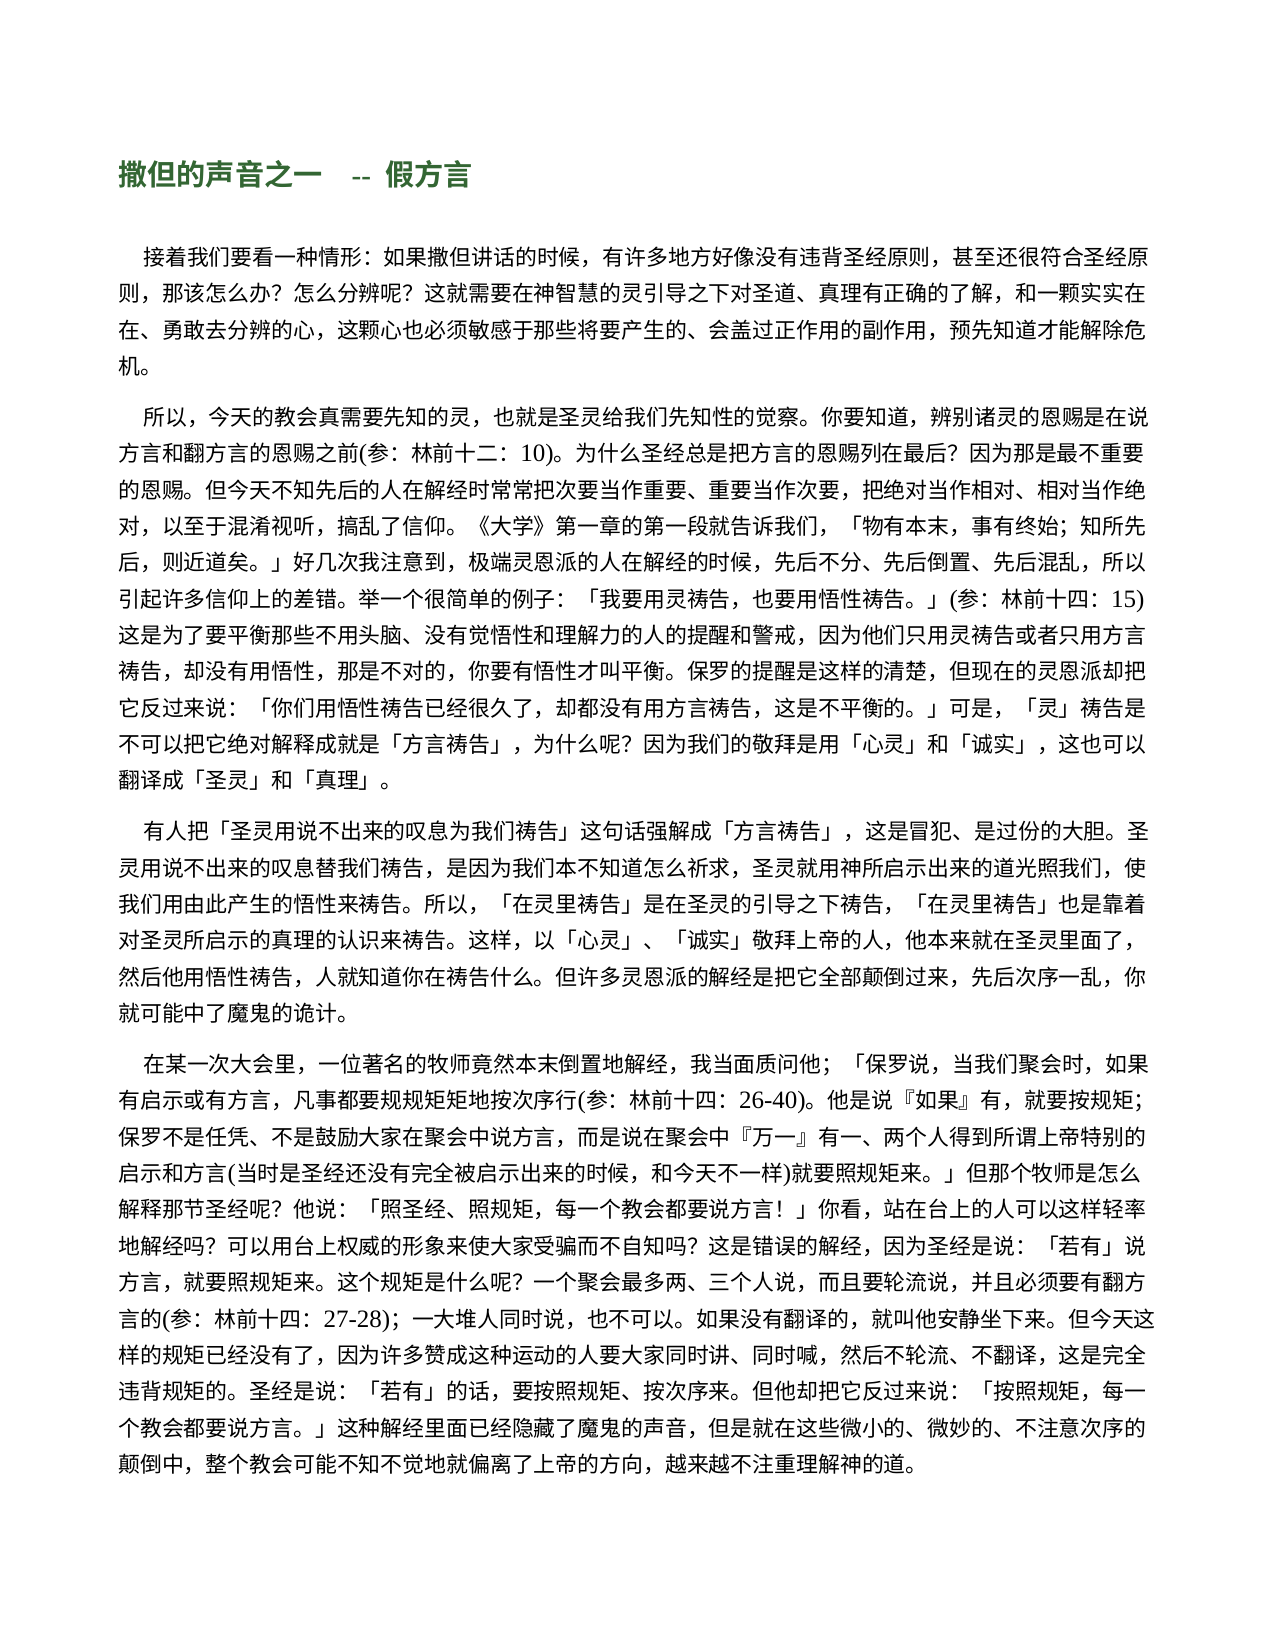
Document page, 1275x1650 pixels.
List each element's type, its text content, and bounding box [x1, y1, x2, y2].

text 有人把「圣灵用说不出来的叹息为我们祷告」这句话强解成「方言祷告」，这是冒犯、是过份的大胆。圣灵用说不出来的叹息替我们祷告，是因为我们本不知道怎么祈求，圣灵就用神所启示出来的道光照我们，使我们用由此产生的悟性来祷告。所以，「在灵里祷告」是在圣灵的引导之下祷告，「在灵里祷告」也是靠着对圣灵所启示的真理的认识来祷告。这样，以「心灵」、「诚实」敬拜上帝的人，他本来就在圣灵里面了，然后他用悟性祷告，人就知道你在祷告什么。但许多灵恩派的解经是把它全部颠倒过来，先后次序一乱，你就可能中了魔鬼的诡计。 [118, 814, 1157, 1028]
text 所以，今天的教会真需要先知的灵，也就是圣灵给我们先知性的觉察。你要知道，辨别诸灵的恩赐是在说方言和翻方言的恩赐之前(参：林前十二：10)。为什么圣经总是把方言的恩赐列在最后？因为那是最不重要的恩赐。但今天不知先后的人在解经时常常把次要当作重要、重要当作次要，把绝对当作相对、相对当作绝对，以至于混淆视听，搞乱了信仰。《大学》第一章的第一段就告诉我们，「物有本末，事有终始；知所先后，则近道矣。」好几次我注意到，极端灵恩派的人在解经的时候，先后不分、先后倒置、先后混乱，所以引起许多信仰上的差错。举一个很简单的例子：「我要用灵祷告，也要用悟性祷告。」(参：林前十四：15)这是为了要平衡那些不用头脑、没有觉悟性和理解力的人的提醒和警戒，因为他们只用灵祷告或者只用方言祷告，却没有用悟性，那是不对的，你要有悟性才叫平衡。保罗的提醒是这样的清楚，但现在的灵恩派却把它反过来说：「你们用悟性祷告已经很久了，却都没有用方言祷告，这是不平衡的。」可是，「灵」祷告是不可以把它绝对解释成就是「方言祷告」，为什么呢？因为我们的敬拜是用「心灵」和「诚实」，这也可以翻译成「圣灵」和「真理」。 [118, 400, 1157, 795]
text 在某一次大会里，一位著名的牧师竟然本末倒置地解经，我当面质问他；「保罗说，当我们聚会时，如果有启示或有方言，凡事都要规规矩矩地按次序行(参：林前十四：26-40)。他是说『如果』有，就要按规矩；保罗不是任凭、不是鼓励大家在聚会中说方言，而是说在聚会中『万一』有一、两个人得到所谓上帝特别的启示和方言(当时是圣经还没有完全被启示出来的时候，和今天不一样)就要照规矩来。」但那个牧师是怎么解释那节圣经呢？他说：「照圣经、照规矩，每一个教会都要说方言！」你看，站在台上的人可以这样轻率地解经吗？可以用台上权威的形象来使大家受骗而不自知吗？这是错误的解经，因为圣经是说：「若有」说方言，就要照规矩来。这个规矩是什么呢？一个聚会最多两、三个人说，而且要轮流说，并且必须要有翻方言的(参：林前十四：27-28)；一大堆人同时说，也不可以。如果没有翻译的，就叫他安静坐下来。但今天这样的规矩已经没有了，因为许多赞成这种运动的人要大家同时讲、同时喊，然后不轮流、不翻译，这是完全违背规矩的。圣经是说：「若有」的话，要按照规矩、按次序来。但他却把它反过来说：「按照规矩，每一个教会都要说方言。」这种解经里面已经隐藏了魔鬼的声音，但是就在这些微小的、微妙的、不注意次序的颠倒中，整个教会可能不知不觉地就偏离了上帝的方向，越来越不注重理解神的道。 [118, 1047, 1157, 1479]
text 接着我们要看一种情形：如果撒但讲话的时候，有许多地方好像没有违背圣经原则，甚至还很符合圣经原则，那该怎么办？怎么分辨呢？这就需要在神智慧的灵引导之下对圣道、真理有正确的了解，和一颗实实在在、勇敢去分辨的心，这颗心也必须敏感于那些将要产生的、会盖过正作用的副作用，预先知道才能解除危机。 [118, 206, 1157, 381]
subtitle 撒但的声音之一 -- 假方言 [118, 118, 1157, 194]
